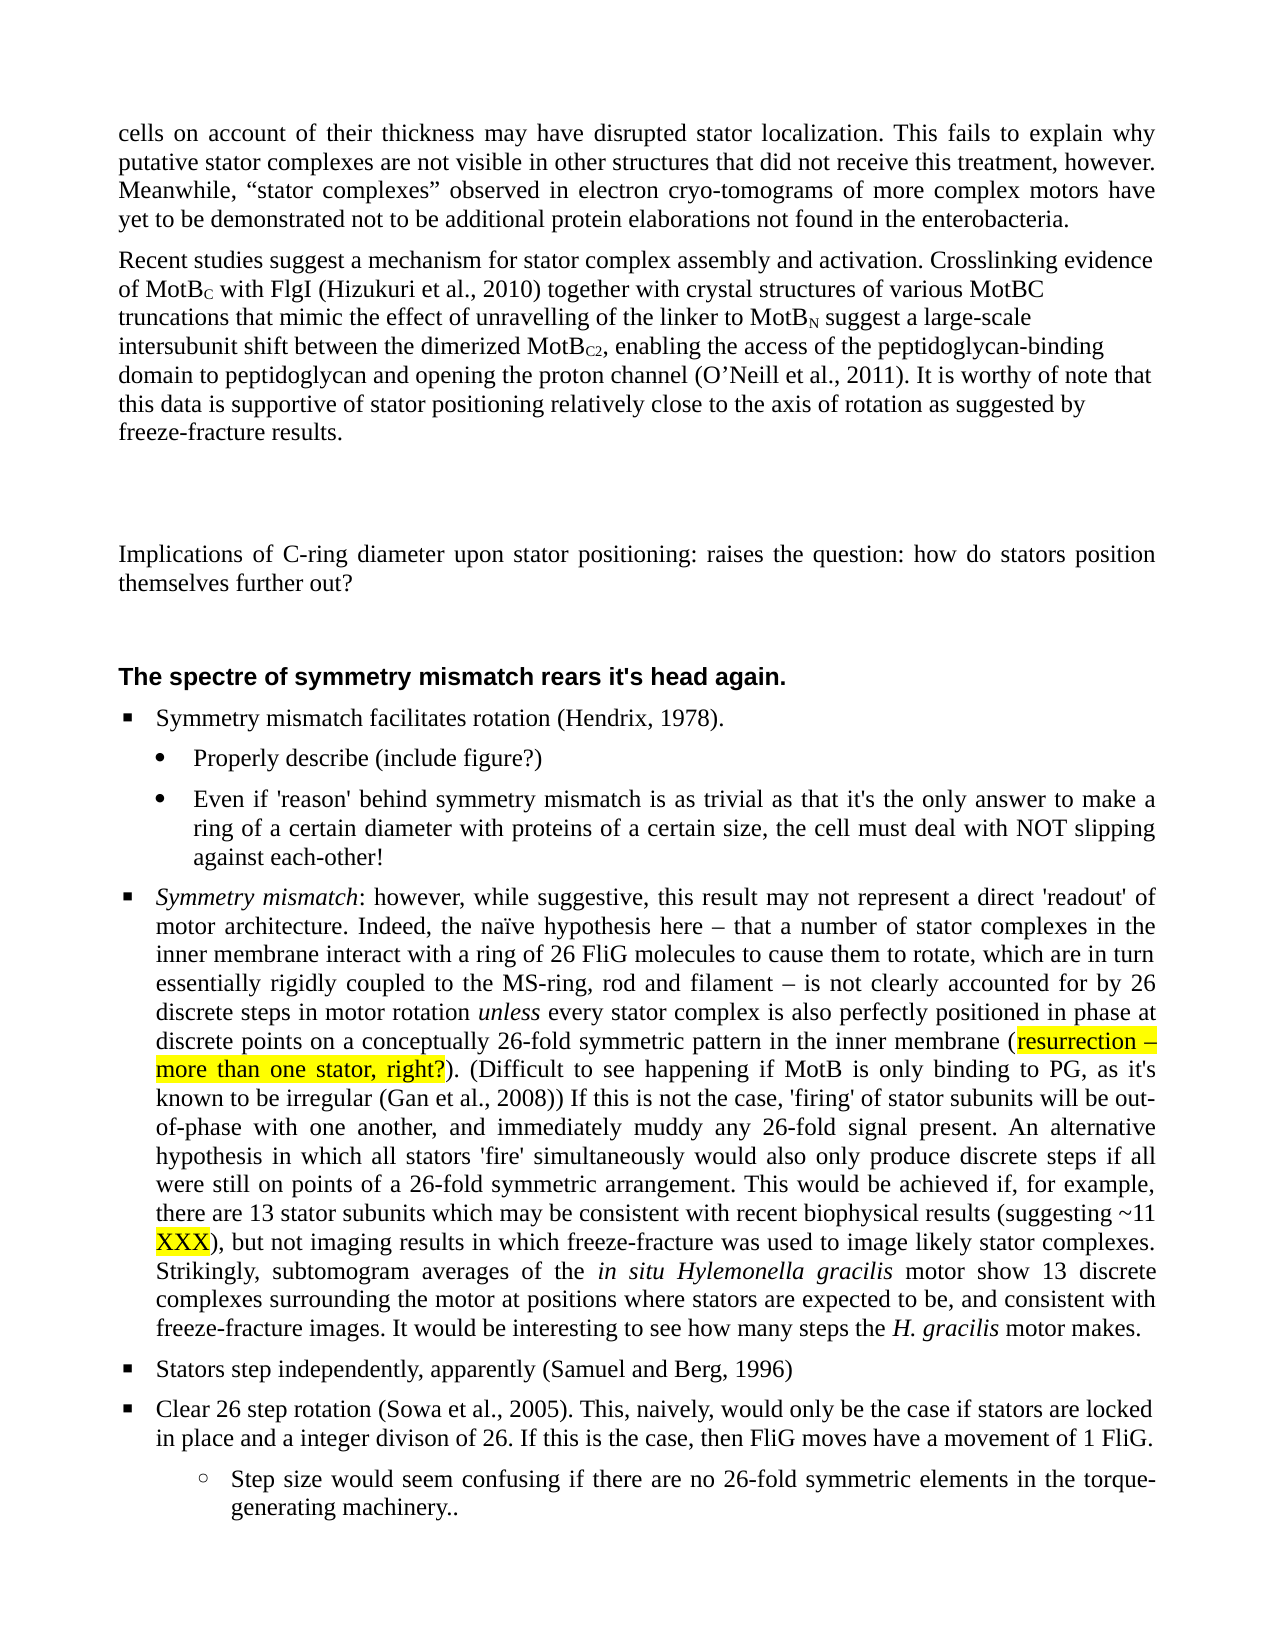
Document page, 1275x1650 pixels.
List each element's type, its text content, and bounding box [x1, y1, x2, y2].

list Symmetry mismatch facilitates rotation (Hendrix, 1978). [118, 703, 1157, 732]
list Stators step independently, apparently (Samuel and Berg, 1996) [118, 1354, 1157, 1383]
text Recent studies suggest a mechanism for stator complex assembly and activation. Crosslinking evidence of MotBC with FlgI (Hizukuri et al., 2010) together with crystal structures of various MotBC truncations that mimic the effect of unravelling of the linker to MotBN suggest a large-scale intersubunit shift between the dimerized MotBC2, enabling the access of the peptidoglycan-binding domain to peptidoglycan and opening the proton channel (O’Neill et al., 2011). It is worthy of note that this data is supportive of stator positioning relatively close to the axis of rotation as suggested by freeze-fracture results. [118, 245, 1157, 446]
list Even if 'reason' behind symmetry mismatch is as trivial as that it's the only answer to make a ring of a certain diameter with proteins of a certain size, the cell must deal with NOT slipping against each-other! [156, 784, 1157, 870]
text cells on account of their thickness may have disrupted stator localization. This fails to explain why putative stator complexes are not visible in other structures that did not receive this treatment, however. Meanwhile, “stator complexes” observed in electron cryo-tomograms of more complex motors have yet to be demonstrated not to be additional protein elaborations not found in the enterobacteria. [118, 118, 1157, 233]
text Implications of C-ring diameter upon stator positioning: raises the question: how do stators position themselves further out? [118, 539, 1157, 596]
subtitle The spectre of symmetry mismatch rears it's head again. [118, 662, 1157, 691]
list Step size would seem confusing if there are no 26-fold symmetric elements in the torque-generating machinery.. [193, 1464, 1157, 1521]
list Clear 26 step rotation (Sowa et al., 2005). This, naively, would only be the case if stators are locked in place and a integer divison of 26. If this is the case, then FliG moves have a movement of 1 FliG. [118, 1394, 1157, 1452]
list Properly describe (include figure?) [156, 743, 1157, 772]
list Symmetry mismatch: however, while suggestive, this result may not represent a direct 'readout' of motor architecture. Indeed, the naïve hypothesis here – that a number of stator complexes in the inner membrane interact with a ring of 26 FliG molecules to cause them to rotate, which are in turn essentially rigidly coupled to the MS-ring, rod and filament – is not clearly accounted for by 26 discrete steps in motor rotation unless every stator complex is also perfectly positioned in phase at discrete points on a conceptually 26-fold symmetric pattern in the inner membrane (resurrection – more than one stator, right?). (Difficult to see happening if MotB is only binding to PG, as it's known to be irregular (Gan et al., 2008)) If this is not the case, 'firing' of stator subunits will be out-of-phase with one another, and immediately muddy any 26-fold signal present. An alternative hypothesis in which all stators 'fire' simultaneously would also only produce discrete steps if all were still on points of a 26-fold symmetric arrangement. This would be achieved if, for example, there are 13 stator subunits which may be consistent with recent biophysical results (suggesting ~11 XXX), but not imaging results in which freeze-fracture was used to image likely stator complexes. Strikingly, subtomogram averages of the in situ Hylemonella gracilis motor show 13 discrete complexes surrounding the motor at positions where stators are expected to be, and consistent with freeze-fracture images. It would be interesting to see how many steps the H. gracilis motor makes. [118, 882, 1157, 1342]
